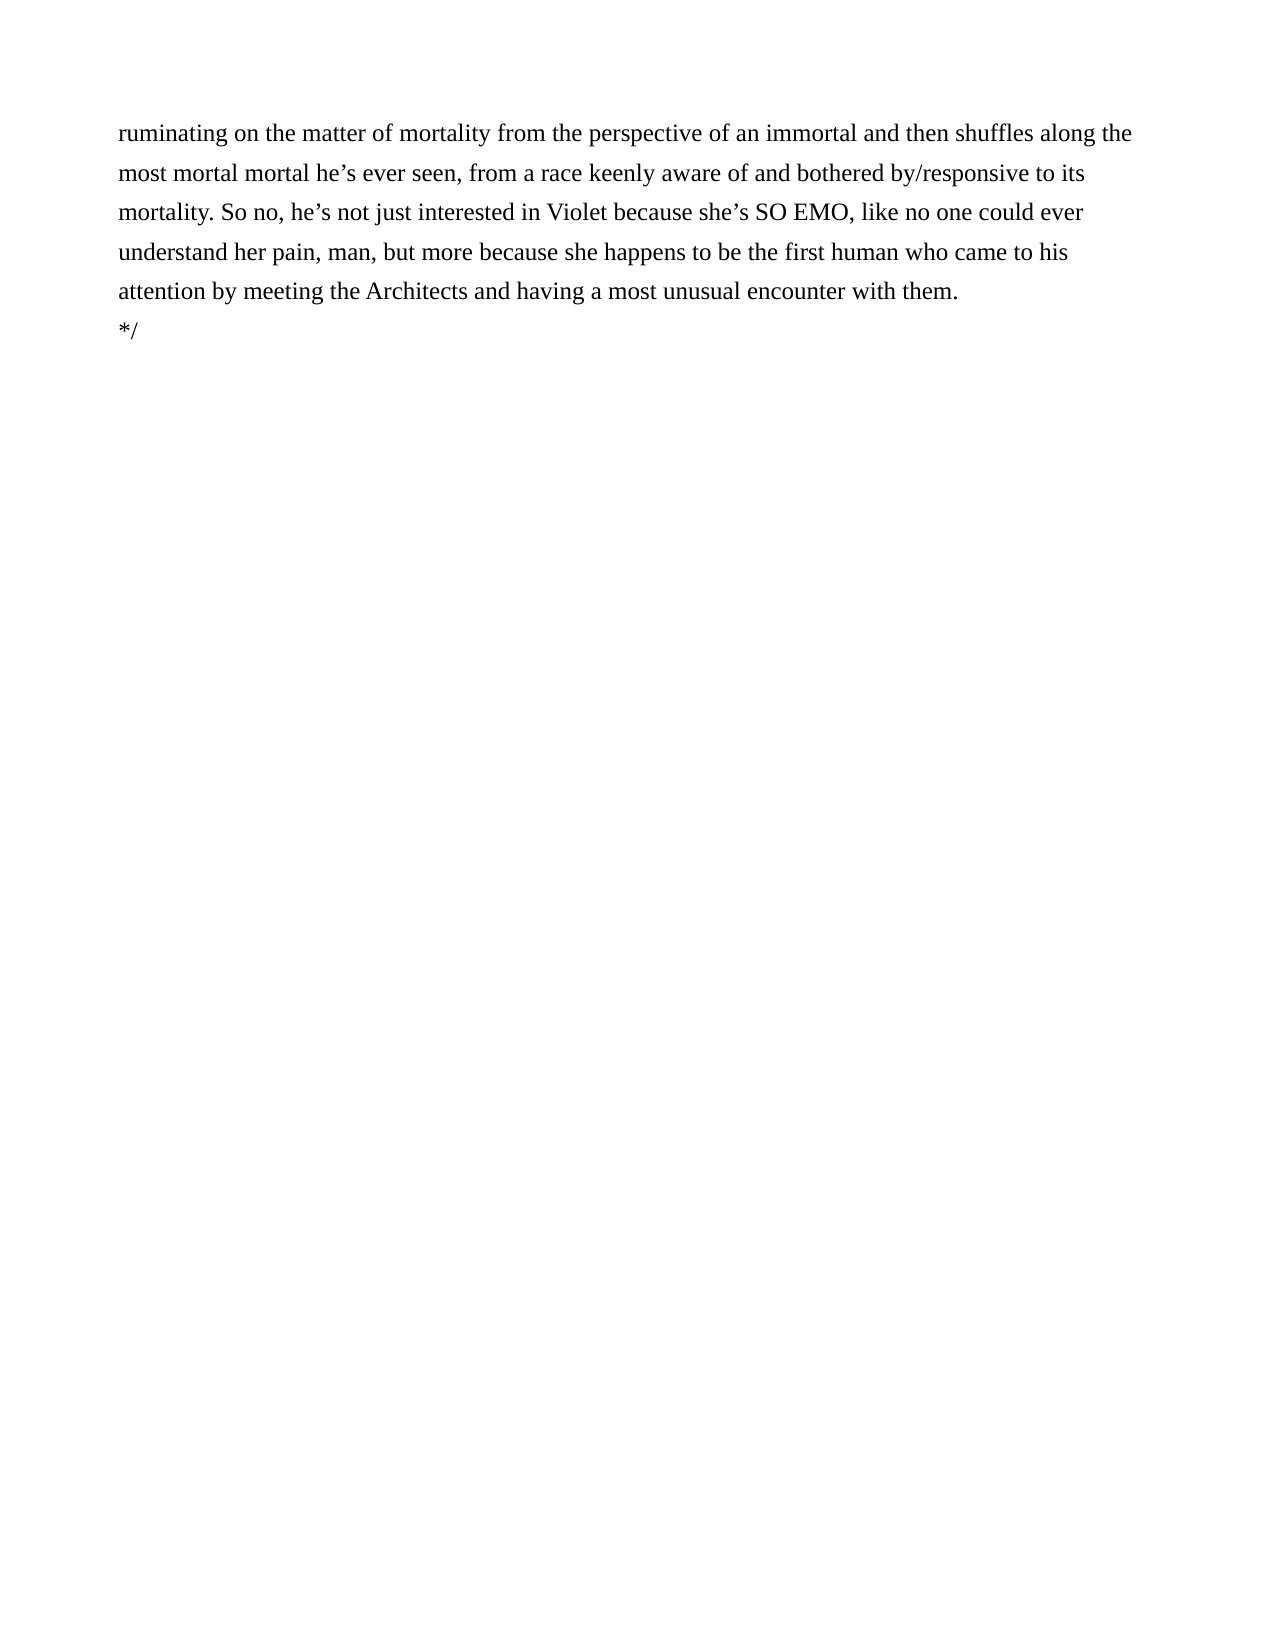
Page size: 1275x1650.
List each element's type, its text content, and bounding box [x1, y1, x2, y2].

text ruminating on the matter of mortality from the perspective of an immortal and then shuffles along the most mortal mortal he’s ever seen, from a race keenly aware of and bothered by/responsive to its mortality. So no, he’s not just interested in Violet because she’s SO EMO, like no one could ever understand her pain, man, but more because she happens to be the first human who came to his attention by meeting the Architects and having a most unusual encounter with them. [118, 118, 1157, 305]
text */ [118, 316, 1157, 345]
